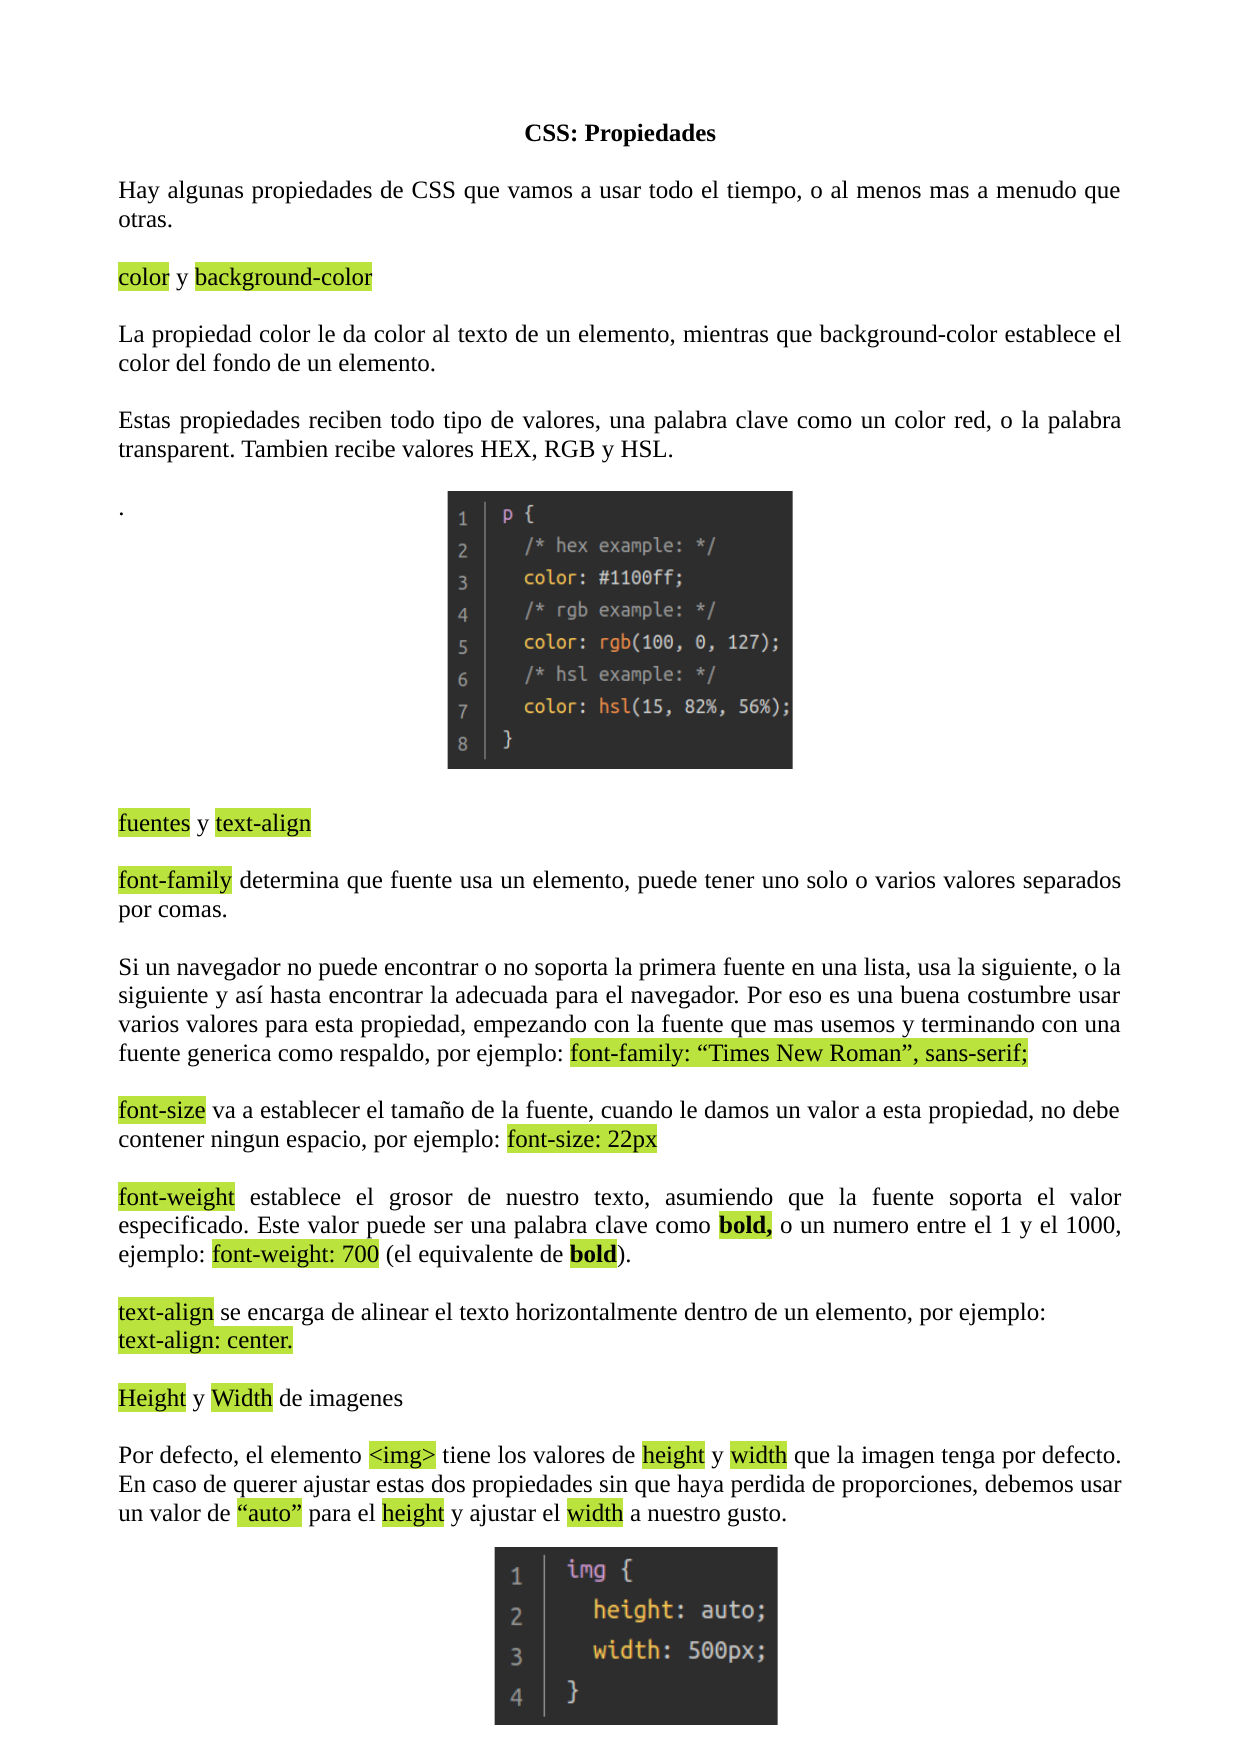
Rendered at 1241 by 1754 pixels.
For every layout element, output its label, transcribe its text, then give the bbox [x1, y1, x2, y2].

text font-size va a establecer el tamaño de la fuente, cuando le damos un valor a esta propiedad, no debe contener ningun espacio, por ejemplo: font-size: 22px [118, 1096, 1122, 1153]
text La propiedad color le da color al texto de un elemento, mientras que background-color establece el color del fondo de un elemento. [118, 319, 1122, 377]
picture [447, 491, 793, 769]
picture [494, 1547, 778, 1725]
text . [118, 492, 447, 521]
text font-weight establece el grosor de nuestro texto, asumiendo que la fuente soporta el valor especificado. Este valor puede ser una palabra clave como bold, o un numero entre el 1 y el 1000, ejemplo: font-weight: 700 (el equivalente de bold). [118, 1182, 1122, 1268]
text Por defecto, el elemento <img> tiene los valores de height y width que la imagen tenga por defecto. En caso de querer ajustar estas dos propiedades sin que haya perdida de proporciones, debemos usar un valor de “auto” para el height y ajustar el width a nuestro gusto. [118, 1441, 1122, 1527]
text Height y Width de imagenes [118, 1383, 1122, 1412]
text font-family determina que fuente usa un elemento, puede tener uno solo o varios valores separados por comas. [118, 866, 1122, 923]
text [793, 492, 1122, 521]
text text-align se encarga de alinear el texto horizontalmente dentro de un elemento, por ejemplo: [118, 1297, 1122, 1326]
text CSS: Propiedades [118, 118, 1122, 147]
text fuentes y text-align [118, 808, 1122, 837]
text Estas propiedades reciben todo tipo de valores, una palabra clave como un color red, o la palabra transparent. Tambien recibe valores HEX, RGB y HSL. [118, 406, 1122, 463]
text Hay algunas propiedades de CSS que vamos a usar todo el tiempo, o al menos mas a menudo que otras. [118, 176, 1122, 233]
text text-align: center. [118, 1326, 1122, 1354]
text Si un navegador no puede encontrar o no soporta la primera fuente en una lista, usa la siguiente, o la siguiente y así hasta encontrar la adecuada para el navegador. Por eso es una buena costumbre usar varios valores para esta propiedad, empezando con la fuente que mas usemos y terminando con una fuente generica como respaldo, por ejemplo: font-family: “Times New Roman”, sans-serif; [118, 952, 1122, 1067]
text color y background-color [118, 262, 1122, 291]
